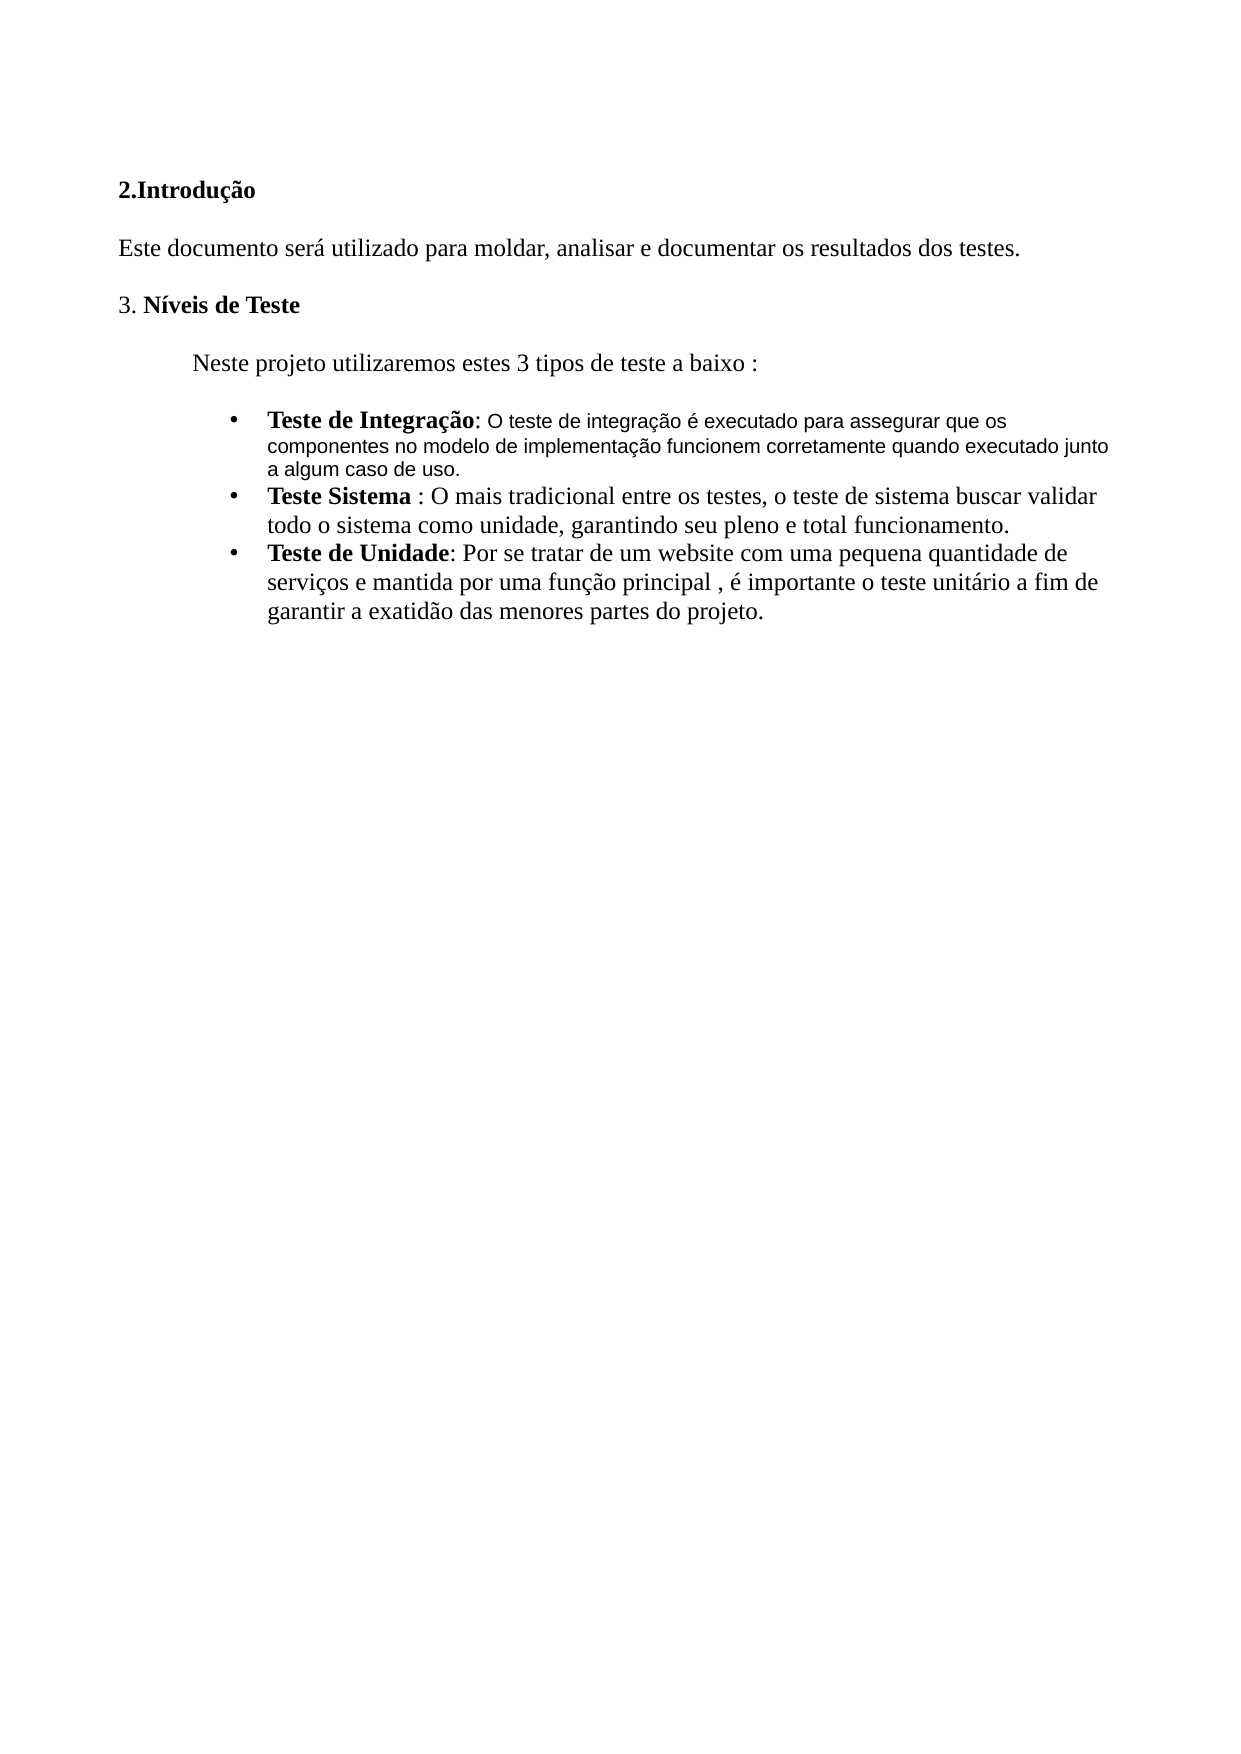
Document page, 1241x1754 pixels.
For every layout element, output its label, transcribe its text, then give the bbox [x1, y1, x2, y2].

text 3. Níveis de Teste [118, 291, 1122, 319]
list Teste de Integração: O teste de integração é executado para assegurar que os componentes no modelo de implementação funcionem corretamente quando executado junto a algum caso de uso. [229, 406, 1122, 481]
text Neste projeto utilizaremos estes 3 tipos de teste a baixo : [118, 348, 1122, 377]
text 2.Introdução [118, 176, 1122, 204]
text Este documento será utilizado para moldar, analisar e documentar os resultados dos testes. [118, 233, 1122, 262]
list Teste Sistema : O mais tradicional entre os testes, o teste de sistema buscar validar todo o sistema como unidade, garantindo seu pleno e total funcionamento. [229, 481, 1122, 538]
list Teste de Unidade: Por se tratar de um website com uma pequena quantidade de serviços e mantida por uma função principal , é importante o teste unitário a fim de garantir a exatidão das menores partes do projeto. [229, 538, 1122, 625]
